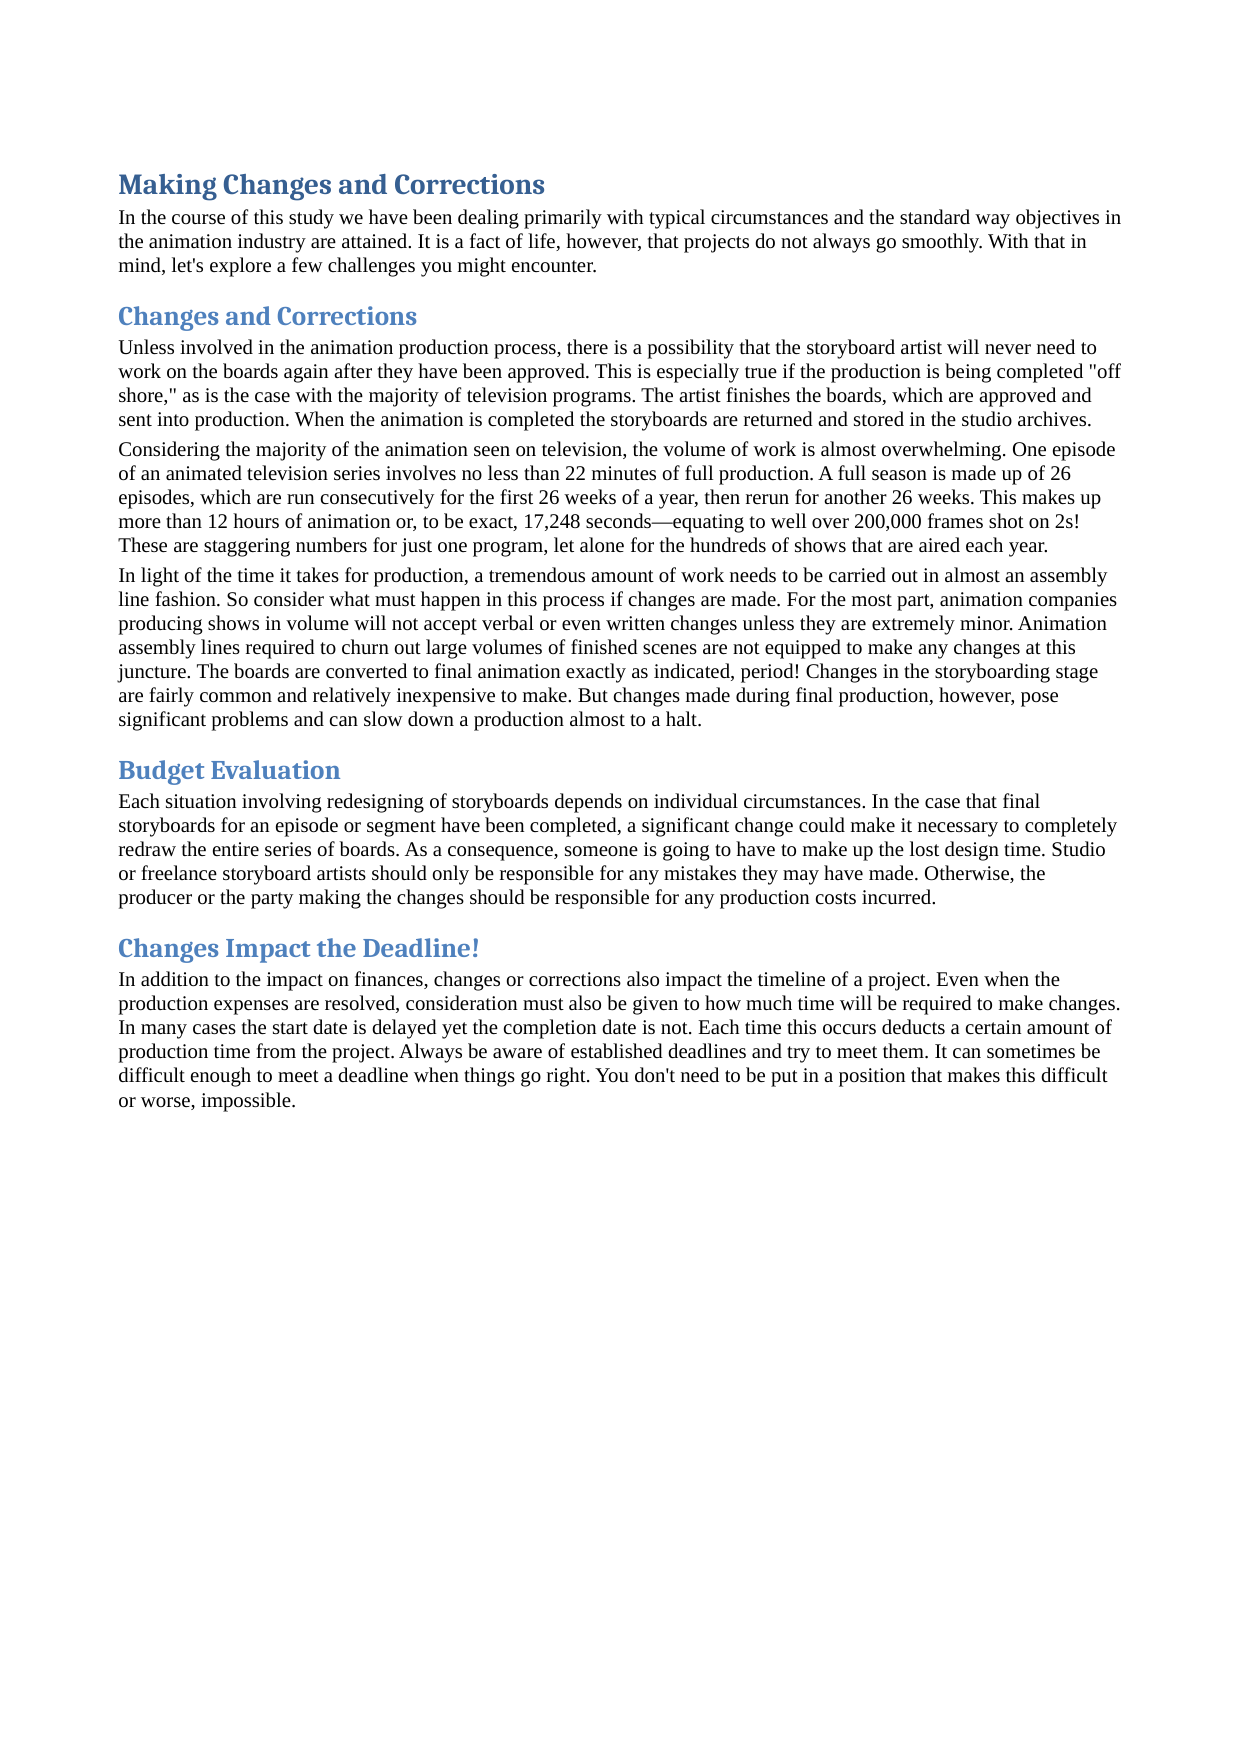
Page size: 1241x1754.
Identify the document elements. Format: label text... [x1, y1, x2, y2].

subtitle Making Changes and Corrections [118, 168, 1122, 202]
subtitle Changes and Corrections [118, 301, 1122, 332]
subtitle Changes Impact the Deadline! [118, 933, 1122, 964]
subtitle Budget Evaluation [118, 755, 1122, 786]
text In light of the time it takes for production, a tremendous amount of work needs to be carried out in almost an assembly line fashion. So consider what must happen in this process if changes are made. For the most part, animation companies producing shows in volume will not accept verbal or even written changes unless they are extremely minor. Animation assembly lines required to churn out large volumes of finished scenes are not equipped to make any changes at this juncture. The boards are converted to final animation exactly as indicated, period! Changes in the storyboarding stage are fairly common and relatively inexpensive to make. But changes made during final production, however, pose significant problems and can slow down a production almost to a halt. [118, 563, 1122, 731]
text In the course of this study we have been dealing primarily with typical circumstances and the standard way objectives in the animation industry are attained. It is a fact of life, however, that projects do not always go smoothly. With that in mind, let's explore a few challenges you might encounter. [118, 204, 1122, 277]
text In addition to the impact on finances, changes or corrections also impact the timeline of a project. Even when the production expenses are resolved, consideration must also be given to how much time will be required to make changes. In many cases the start date is delayed yet the completion date is not. Each time this occurs deducts a certain amount of production time from the project. Always be aware of established deadlines and try to meet them. It can sometimes be difficult enough to meet a deadline when things go right. You don't need to be put in a position that makes this difficult or worse, impossible. [118, 967, 1122, 1112]
text Considering the majority of the animation seen on television, the volume of work is almost overwhelming. One episode of an animated television series involves no less than 22 minutes of full production. A full season is made up of 26 episodes, which are run consecutively for the first 26 weeks of a year, then rerun for another 26 weeks. This makes up more than 12 hours of animation or, to be exact, 17,248 seconds—equating to well over 200,000 frames shot on 2s! These are staggering numbers for just one program, let alone for the hundreds of shows that are aired each year. [118, 437, 1122, 557]
text Each situation involving redesigning of storyboards depends on individual circumstances. In the case that final storyboards for an episode or segment have been completed, a significant change could make it necessary to completely redraw the entire series of boards. As a consequence, someone is going to have to make up the lost design time. Studio or freelance storyboard artists should only be responsible for any mistakes they may have made. Otherwise, the producer or the party making the changes should be responsible for any production costs incurred. [118, 789, 1122, 909]
text Unless involved in the animation production process, there is a possibility that the storyboard artist will never need to work on the boards again after they have been approved. This is especially true if the production is being completed "off shore," as is the case with the majority of television programs. The artist finishes the boards, which are approved and sent into production. When the animation is completed the storyboards are returned and stored in the studio archives. [118, 334, 1122, 431]
